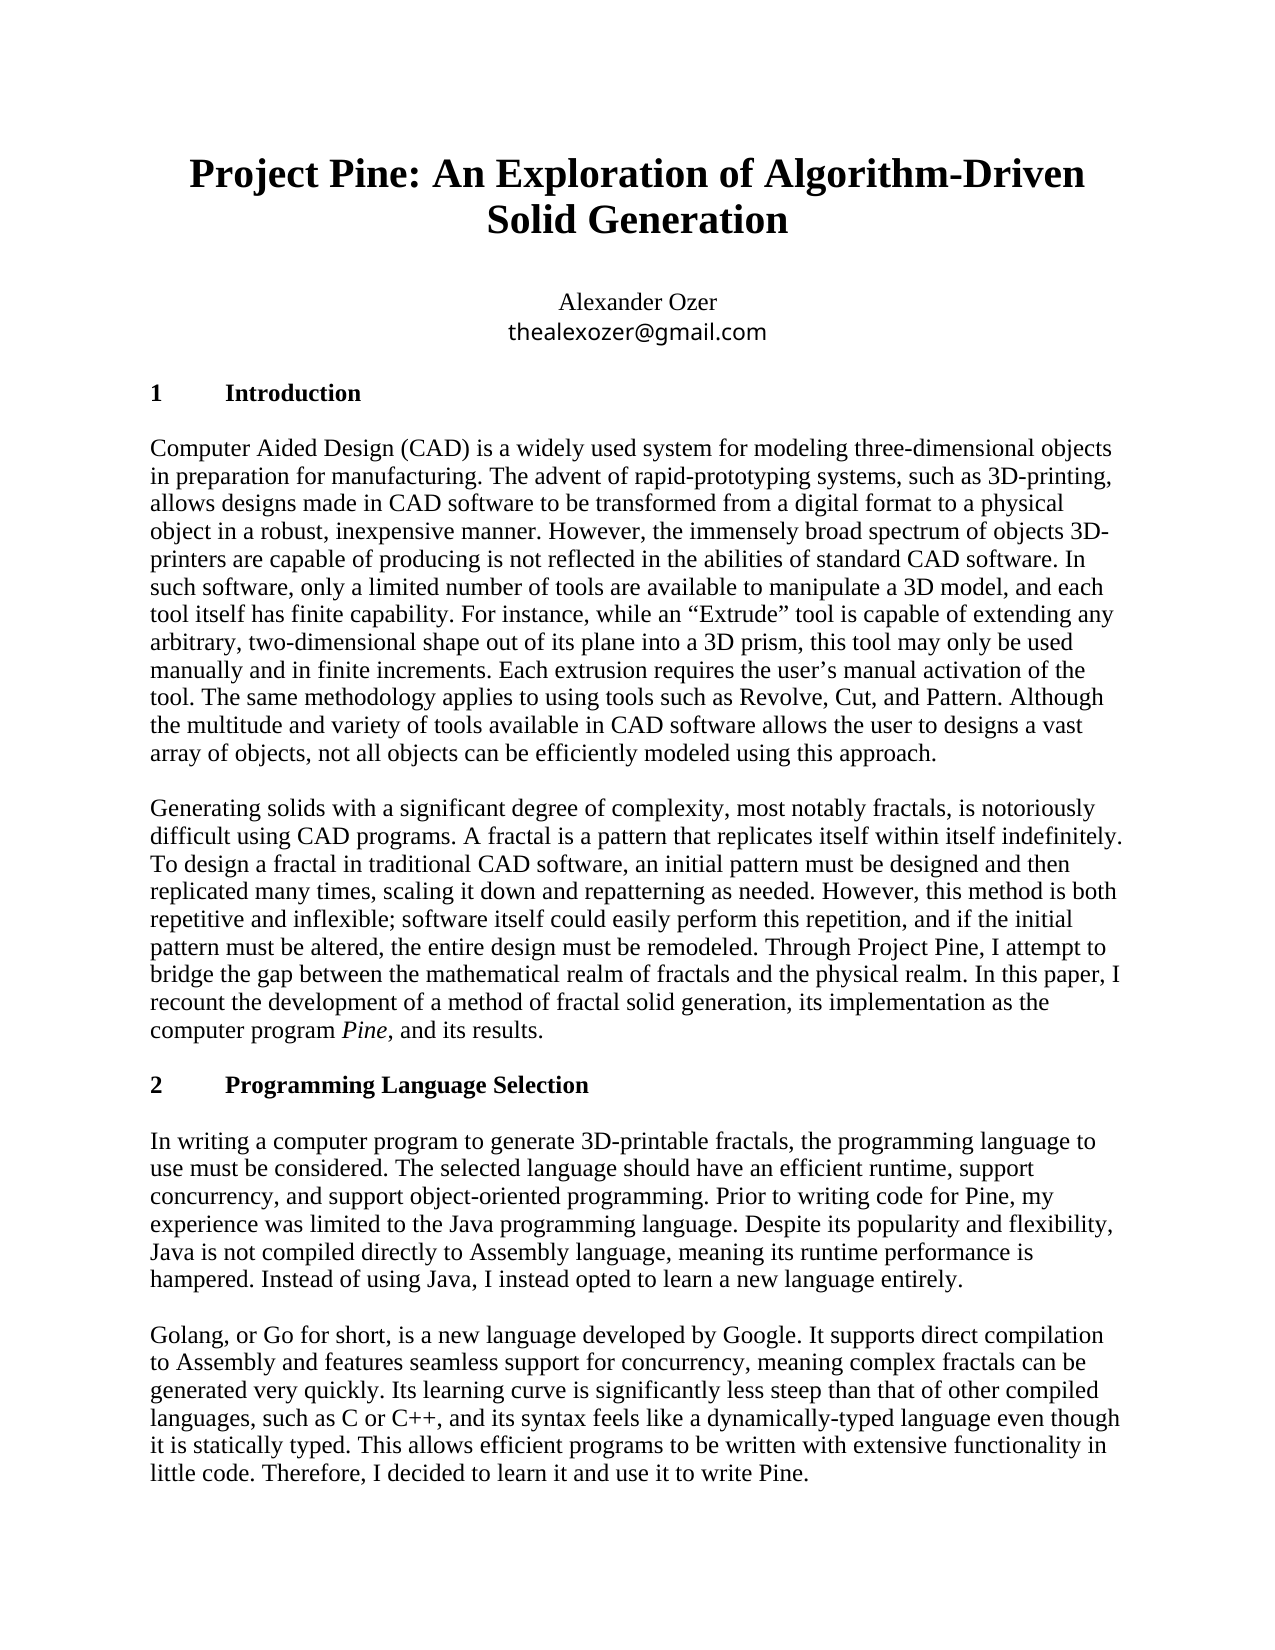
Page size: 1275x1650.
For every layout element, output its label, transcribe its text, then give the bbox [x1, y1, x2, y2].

text Alexander Ozer [150, 288, 1125, 316]
text 2 Programming Language Selection [150, 1071, 1125, 1099]
text Computer Aided Design (CAD) is a widely used system for modeling three-dimensional objects in preparation for manufacturing. The advent of rapid-prototyping systems, such as 3D-printing, allows designs made in CAD software to be transformed from a digital format to a physical object in a robust, inexpensive manner. However, the immensely broad spectrum of objects 3D-printers are capable of producing is not reflected in the abilities of standard CAD software. In such software, only a limited number of tools are available to manipulate a 3D model, and each tool itself has finite capability. For instance, while an “Extrude” tool is capable of extending any arbitrary, two-dimensional shape out of its plane into a 3D prism, this tool may only be used manually and in finite increments. Each extrusion requires the user’s manual activation of the tool. The same methodology applies to using tools such as Revolve, Cut, and Pattern. Although the multitude and variety of tools available in CAD software allows the user to designs a vast array of objects, not all objects can be efficiently modeled using this approach. [150, 434, 1125, 767]
text Project Pine: An Exploration of Algorithm-Driven Solid Generation [150, 150, 1125, 242]
text Golang, or Go for short, is a new language developed by Google. It supports direct compilation to Assembly and features seamless support for concurrency, meaning complex fractals can be generated very quickly. Its learning curve is significantly less steep than that of other compiled languages, such as C or C++, and its syntax feels like a dynamically-typed language even though it is statically typed. This allows efficient programs to be written with extensive functionality in little code. Therefore, I decided to learn it and use it to write Pine. [150, 1321, 1125, 1487]
text thealexozer@gmail.com [150, 316, 1125, 347]
text Generating solids with a significant degree of complexity, most notably fractals, is notoriously difficult using CAD programs. A fractal is a pattern that replicates itself within itself indefinitely. To design a fractal in traditional CAD software, an initial pattern must be designed and then replicated many times, scaling it down and repatterning as needed. However, this method is both repetitive and inflexible; software itself could easily perform this repetition, and if the initial pattern must be altered, the entire design must be remodeled. Through Project Pine, I attempt to bridge the gap between the mathematical realm of fractals and the physical realm. In this paper, I recount the development of a method of fractal solid generation, its implementation as the computer program Pine, and its results. [150, 794, 1125, 1044]
text 1 Introduction [150, 379, 1125, 406]
text In writing a computer program to generate 3D-printable fractals, the programming language to use must be considered. The selected language should have an efficient runtime, support concurrency, and support object-oriented programming. Prior to writing code for Pine, my experience was limited to the Java programming language. Despite its popularity and flexibility, Java is not compiled directly to Assembly language, meaning its runtime performance is hampered. Instead of using Java, I instead opted to learn a new language entirely. [150, 1127, 1125, 1293]
